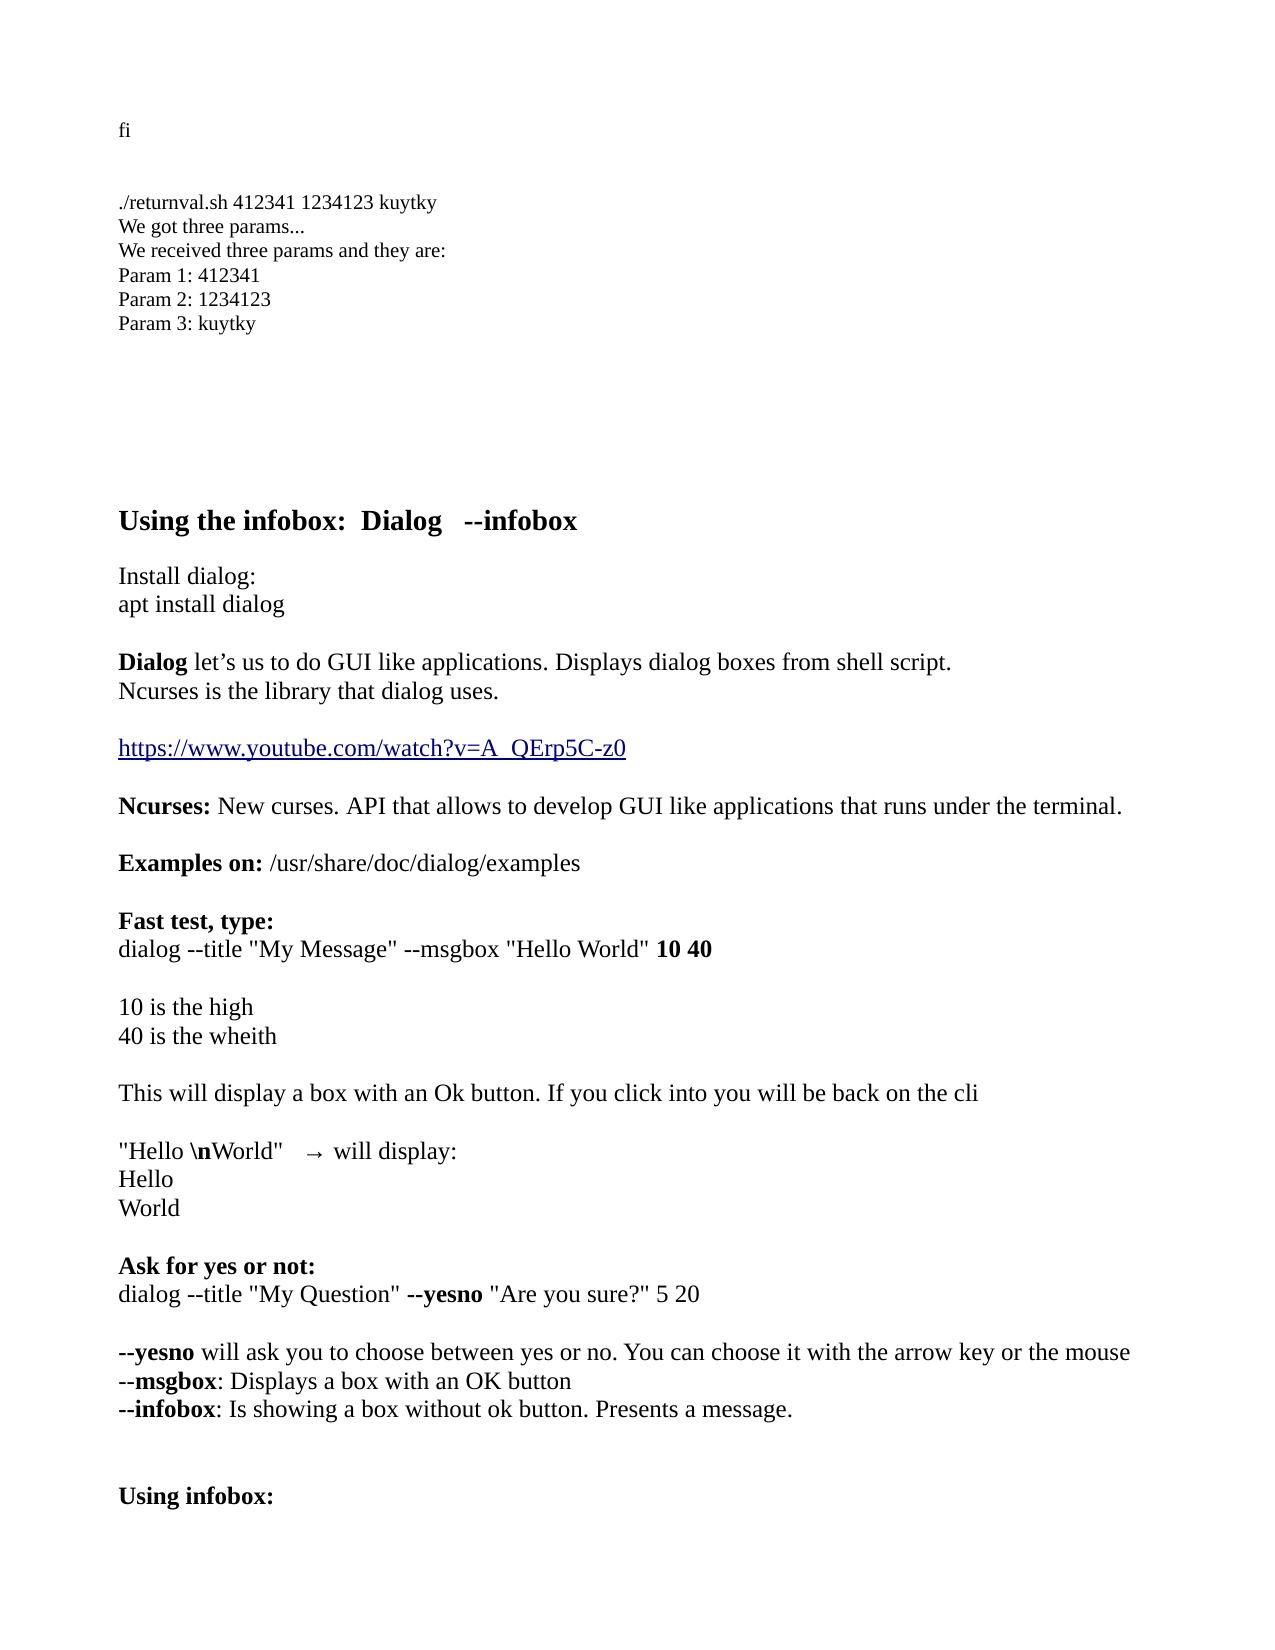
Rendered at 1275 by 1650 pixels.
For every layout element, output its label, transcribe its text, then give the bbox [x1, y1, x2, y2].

text Ncurses is the library that dialog uses. [118, 676, 1157, 704]
text Using infobox: [118, 1481, 1157, 1509]
text --infobox: Is showing a box without ok button. Presents a message. [118, 1394, 1157, 1423]
text --yesno will ask you to choose between yes or no. You can choose it with the arrow key or the mouse [118, 1337, 1157, 1366]
text apt install dialog [118, 589, 1157, 618]
text This will display a box with an Ok button. If you click into you will be back on the cli [118, 1078, 1157, 1107]
text Examples on: /usr/share/doc/dialog/examples [118, 848, 1157, 877]
text We got three params... [118, 214, 1157, 238]
text Install dialog: [118, 561, 1157, 589]
text Dialog let’s us to do GUI like applications. Displays dialog boxes from shell script. [118, 647, 1157, 676]
text https://www.youtube.com/watch?v=A_QErp5C-z0 [118, 733, 1157, 762]
text --msgbox: Displays a box with an OK button [118, 1366, 1157, 1394]
text Ask for yes or not: [118, 1251, 1157, 1279]
text fi [118, 118, 1157, 142]
text Param 2: 1234123 [118, 287, 1157, 311]
text Hello [118, 1164, 1157, 1193]
text Using the infobox: Dialog --infobox [118, 503, 1157, 537]
text Param 1: 412341 [118, 262, 1157, 287]
text dialog --title "My Question" --yesno "Are you sure?" 5 20 [118, 1279, 1157, 1308]
text Param 3: kuytky [118, 311, 1157, 335]
text dialog --title "My Message" --msgbox "Hello World" 10 40 [118, 934, 1157, 963]
text "Hello \nWorld" → will display: [118, 1136, 1157, 1164]
text Fast test, type: [118, 906, 1157, 934]
text 40 is the wheith [118, 1021, 1157, 1049]
text We received three params and they are: [118, 238, 1157, 262]
text Ncurses: New curses. API that allows to develop GUI like applications that runs under the terminal. [118, 791, 1157, 819]
text World [118, 1193, 1157, 1222]
text ./returnval.sh 412341 1234123 kuytky [118, 190, 1157, 214]
text 10 is the high [118, 992, 1157, 1021]
